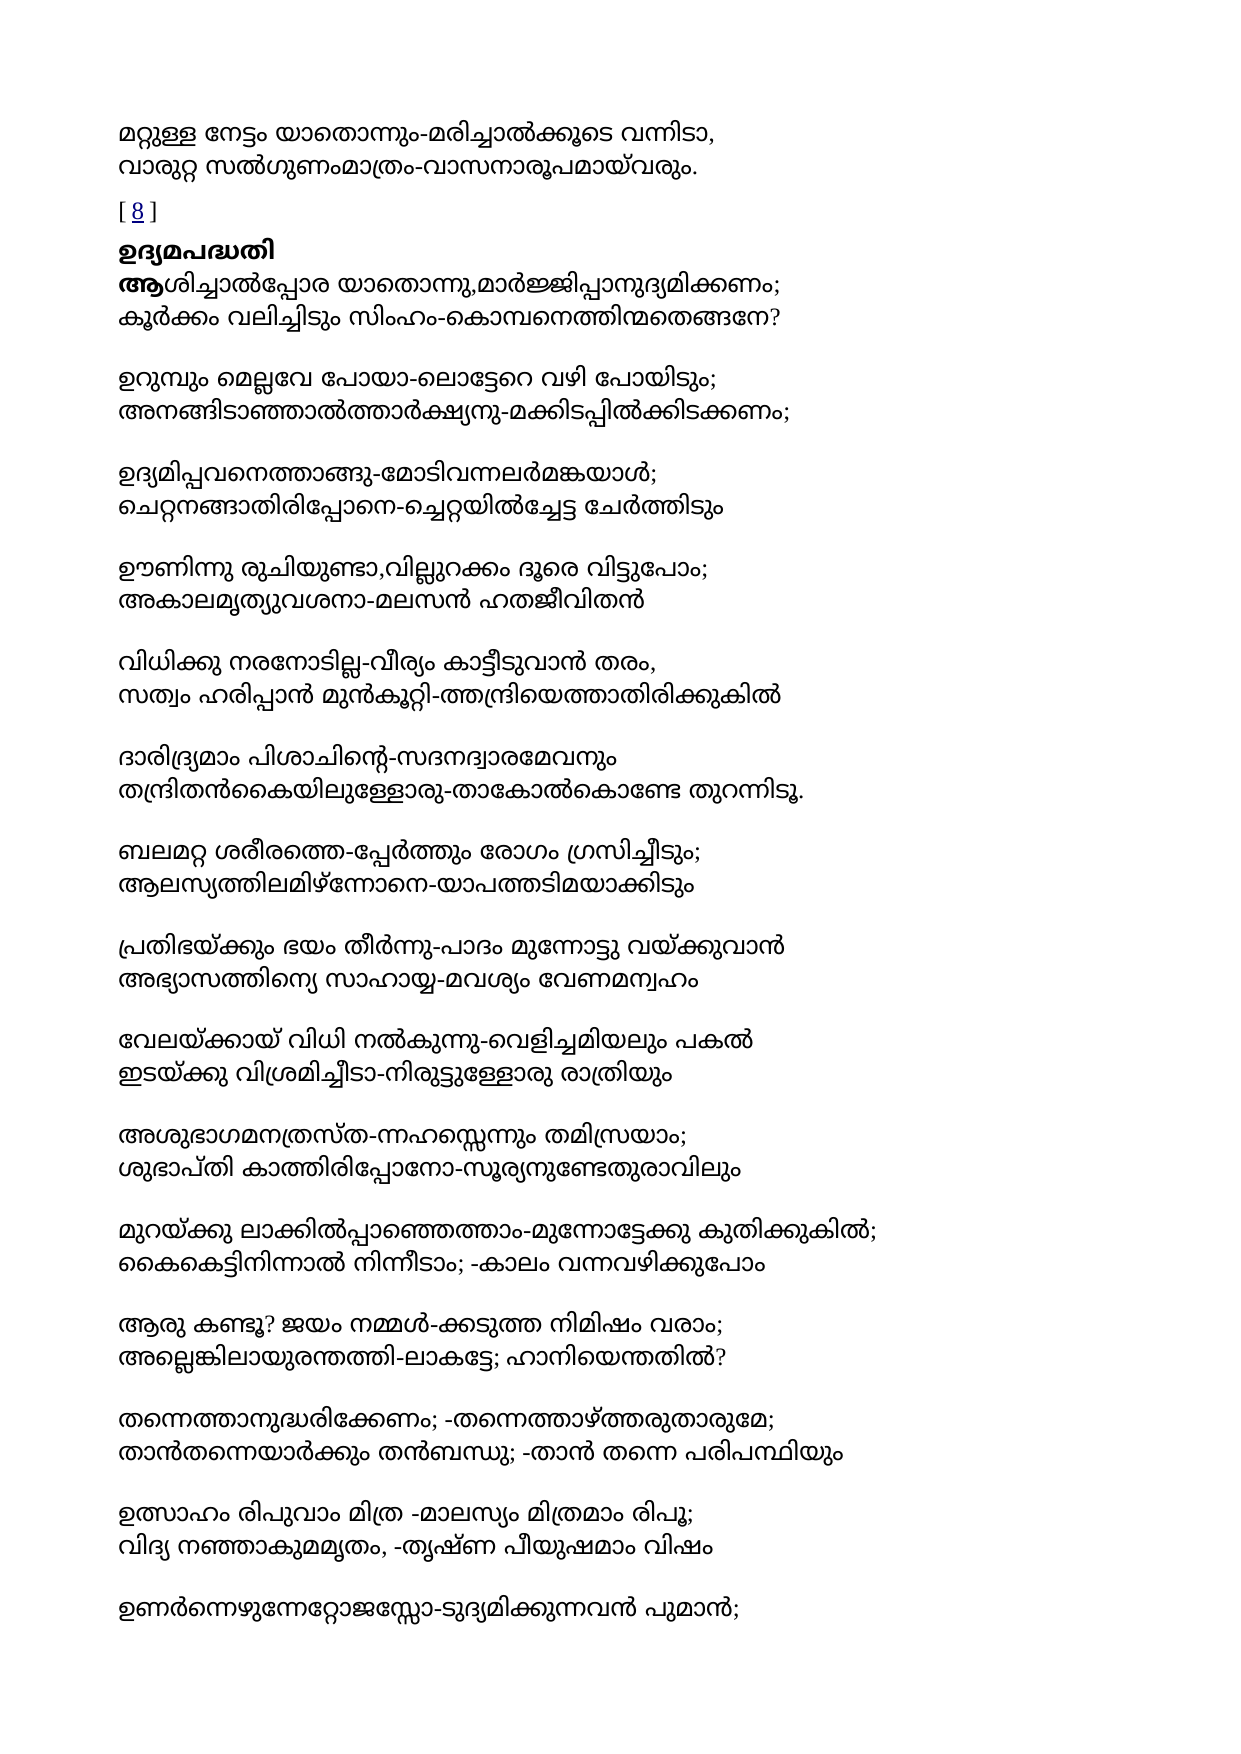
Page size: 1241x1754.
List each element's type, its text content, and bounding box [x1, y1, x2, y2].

text [ 8 ] [118, 196, 1122, 225]
text മറ്റുള്ള നേട്ടം യാതൊന്നും-മരിച്ചാൽക്കൂടെ വന്നിടാ, വാരുറ്റ സൽഗുണംമാത്രം-വാസനാരൂപമായ്‌വരും. [118, 118, 1122, 184]
text ഉദ്യമപദ്ധതി ആശിച്ചാൽപ്പോര യാതൊന്നു,മാർജ്ജിപ്പാനുദ്യമിക്കണം; കൂർക്കം വലിച്ചിടും സിംഹം-കൊമ്പനെത്തിന്മതെങ്ങനേ? ഉറുമ്പും മെല്ലവേ പോയാ-ലൊട്ടേറെ വഴി പോയിടും; അനങ്ങിടാഞ്ഞാൽത്താർക്ഷ്യനു-മക്കിടപ്പിൽക്കിടക്കണം; ഉദ്യമിപ്പവനെത്താങ്ങു-മോടിവന്നലർമങ്കയാൾ; ചെറ്റനങ്ങാതിരിപ്പോനെ-ച്ചെറ്റയിൽച്ചേട്ട ചേർത്തിടും ഊണിന്നു രുചിയുണ്ടാ,വില്ലുറക്കം ദൂരെ വിട്ടുപോം; അകാലമൃത്യുവശനാ-മലസൻ ഹതജീവിതൻ വിധിക്കു നരനോടില്ല-വീര്യം കാട്ടീടുവാൻ തരം, സത്വം ഹരിപ്പാൻ മുൻകൂറ്റി-ത്തന്ദ്രിയെത്താതിരിക്കുകിൽ ദാരിദ്ര്യമാം പിശാചിന്റെ-സദനദ്വാരമേവനും തന്ദ്രിതൻകൈയിലുള്ളോരു-താകോൽകൊണ്ടേ തുറന്നിടൂ. ബലമറ്റ ശരീരത്തെ-പ്പേർത്തും രോഗം ഗ്രസിച്ചീടും; ആലസ്യത്തിലമിഴ്ന്നോനെ-യാപത്തടിമയാക്കിടും പ്രതിഭയ്ക്കും ഭയം തീർന്നു-പാദം മുന്നോട്ടു വയ്ക്കുവാൻ അഭ്യാസത്തിന്യെ സാഹായ്യ-മവശ്യം വേണമന്വഹം വേലയ്ക്കായ് വിധി നൽകുന്നു-വെളിച്ചമിയലും പകൽ ഇടയ്ക്കു വിശ്രമിച്ചീടാ-നിരുട്ടുള്ളോരു രാത്രിയും അശുഭാഗമനത്രസ്ത-ന്നഹസ്സെന്നും തമിസ്രയാം; ശുഭാപ്തി കാത്തിരിപ്പോനോ-സൂര്യനുണ്ടേതുരാവിലും മുറയ്ക്കു ലാക്കിൽപ്പാഞ്ഞെത്താം-മുന്നോട്ടേക്കു കുതിക്കുകിൽ; കൈകെട്ടിനിന്നാൽ നിന്നീടാം; -കാലം വന്നവഴിക്കുപോം ആരു കണ്ടൂ? ജയം നമ്മൾ-ക്കടുത്ത നിമിഷം വരാം; അല്ലെങ്കിലായുരന്തത്തി-ലാകട്ടേ; ഹാനിയെന്തതിൽ? തന്നെത്താനുദ്ധരിക്കേണം; -തന്നെത്താഴ്ത്തരുതാരുമേ; താൻതന്നെയാർക്കും തൻബന്ധു; -താൻ തന്നെ പരിപന്ഥിയും ഉത്സാഹം രിപുവാം മിത്ര -മാലസ്യം മിത്രമാം രിപൂ; വിദ്യ നഞ്ഞാകുമമൃതം, -തൃഷ്ണ പീയുഷമാം വിഷം ഉണർന്നെഴുന്നേറ്റോജസ്സോ-ടുദ്യമിക്കുന്നവൻ പുമാൻ; [118, 238, 1122, 1626]
